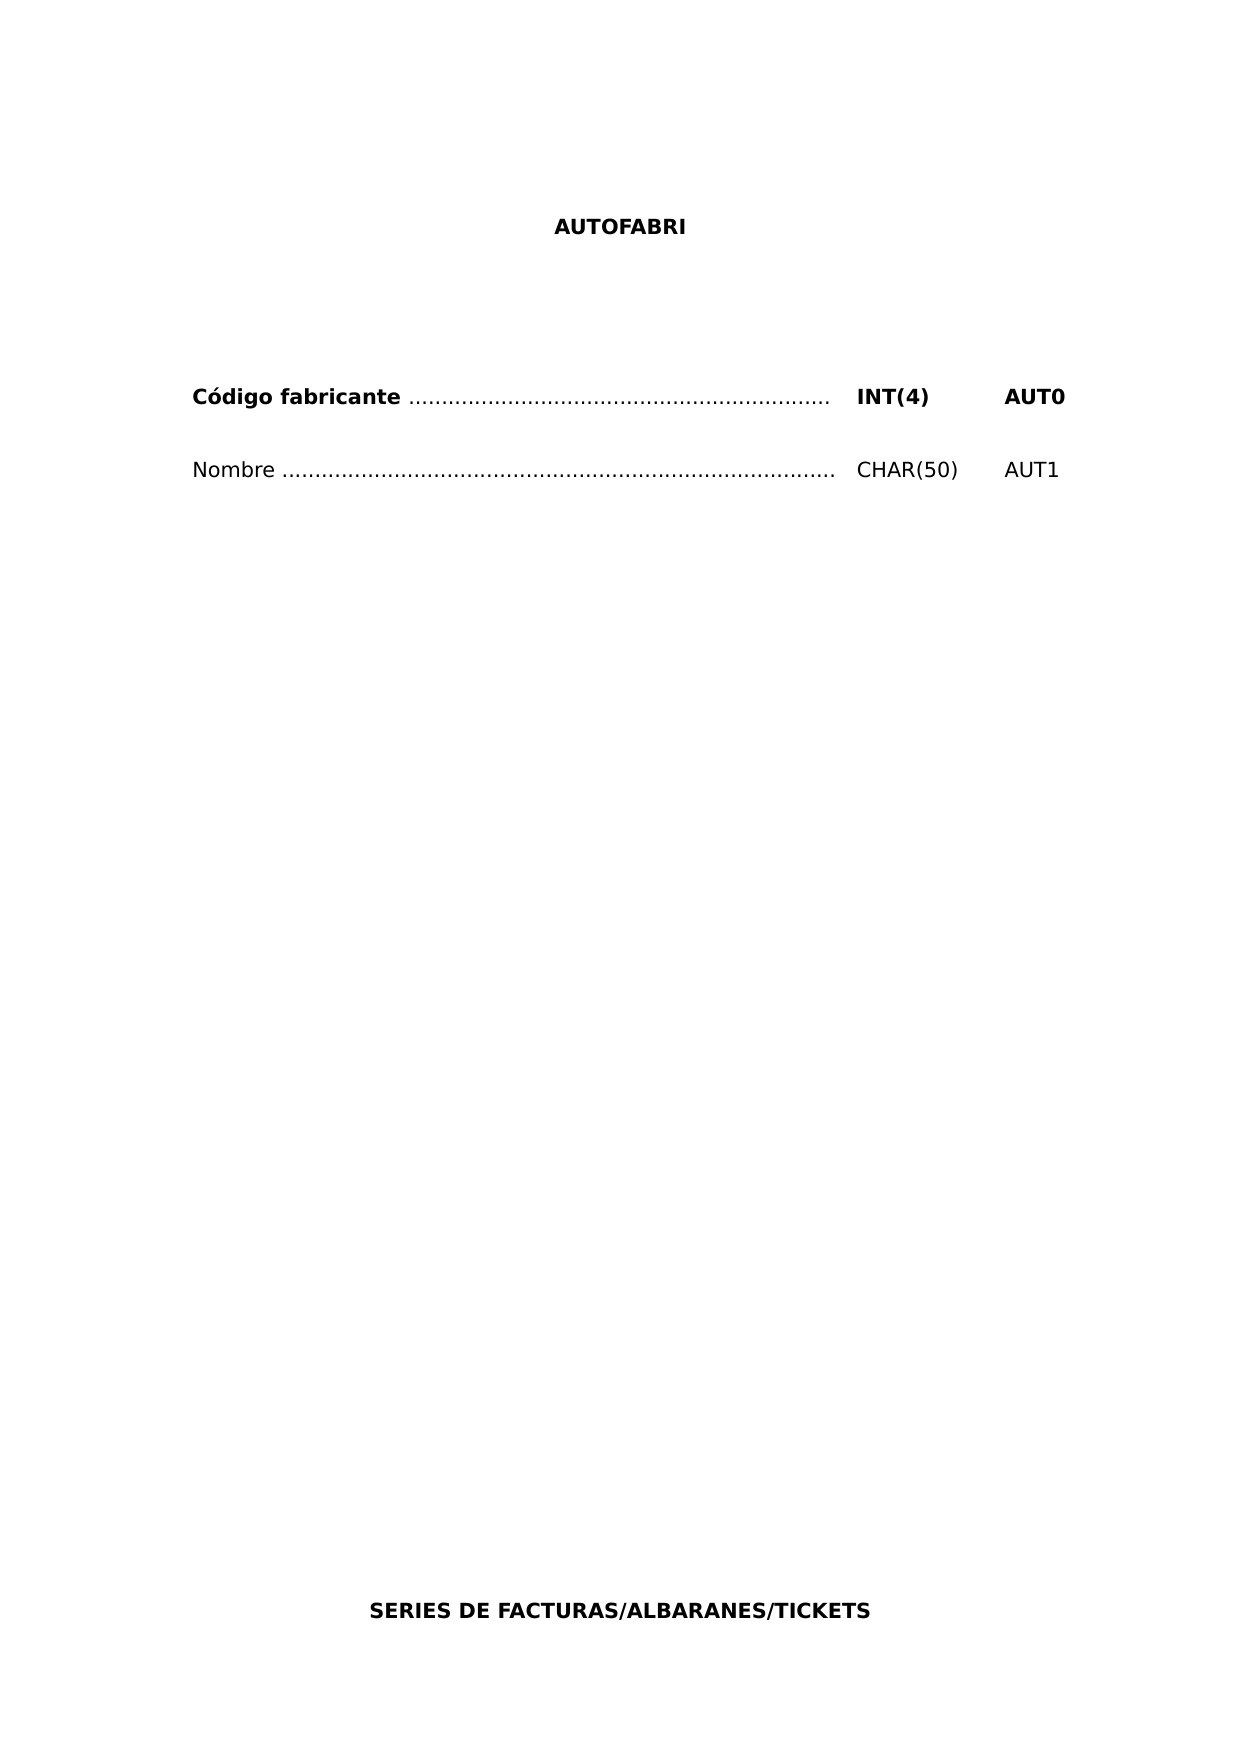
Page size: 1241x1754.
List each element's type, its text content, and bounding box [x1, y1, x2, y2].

text AUTOFABRI [118, 215, 1122, 239]
text Nombre .................................................................................... CHAR(50) AUT1 [118, 458, 1122, 482]
text SERIES DE FACTURAS/ALBARANES/TICKETS [118, 1599, 1122, 1623]
text Código fabricante ................................................................ INT(4) AUT0 [118, 385, 1122, 409]
